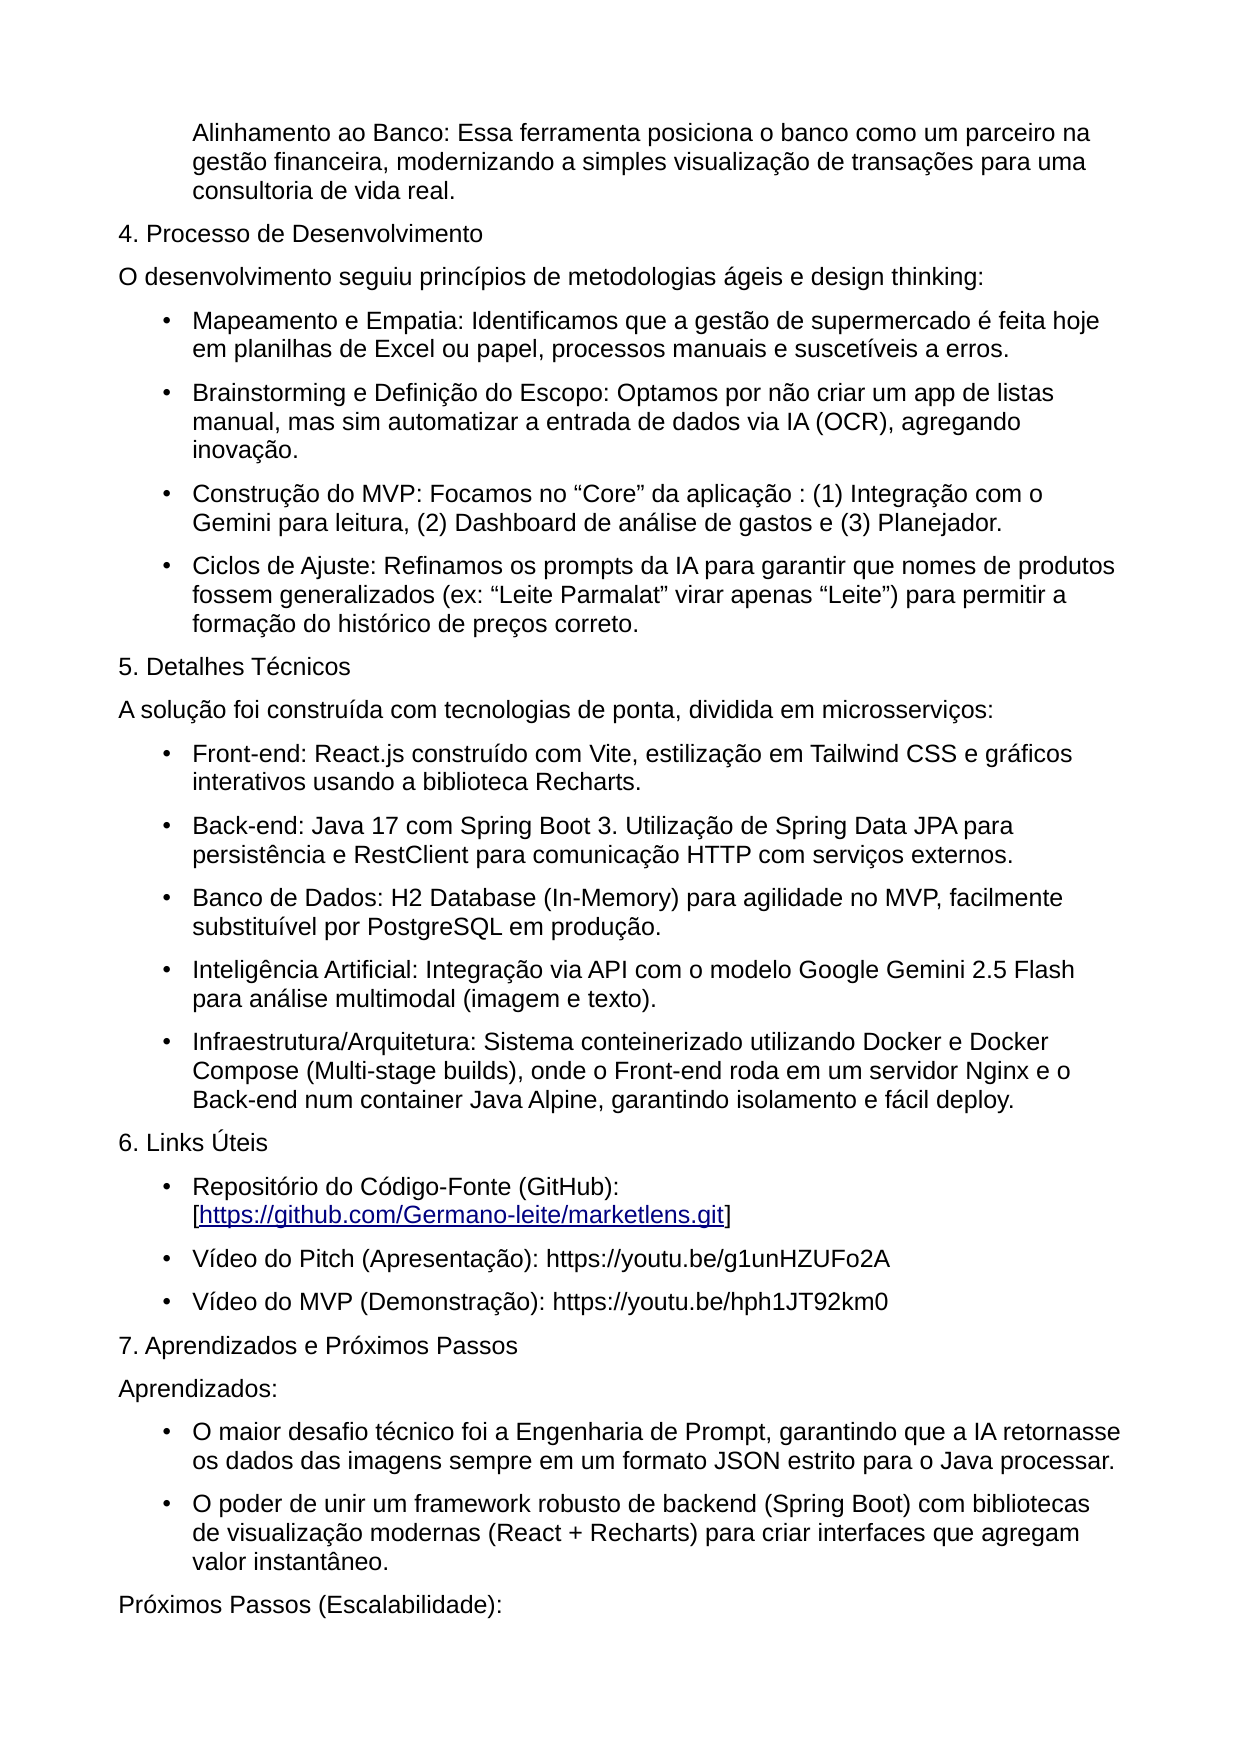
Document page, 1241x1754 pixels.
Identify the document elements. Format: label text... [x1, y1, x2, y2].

list Repositório do Código-Fonte (GitHub): [https://github.com/Germano-leite/marketlens.git] [162, 1172, 1122, 1229]
text 5. Detalhes Técnicos [118, 652, 1122, 681]
list Inteligência Artificial: Integração via API com o modelo Google Gemini 2.5 Flash para análise multimodal (imagem e texto). [162, 955, 1122, 1013]
list Infraestrutura/Arquitetura: Sistema conteinerizado utilizando Docker e Docker Compose (Multi-stage builds), onde o Front-end roda em um servidor Nginx e o Back-end num container Java Alpine, garantindo isolamento e fácil deploy. [162, 1027, 1122, 1114]
list Vídeo do Pitch (Apresentação): https://youtu.be/g1unHZUFo2A [162, 1244, 1122, 1273]
text Próximos Passos (Escalabilidade): [118, 1590, 1122, 1619]
list Back-end: Java 17 com Spring Boot 3. Utilização de Spring Data JPA para persistência e RestClient para comunicação HTTP com serviços externos. [162, 811, 1122, 868]
list Mapeamento e Empatia: Identificamos que a gestão de supermercado é feita hoje em planilhas de Excel ou papel, processos manuais e suscetíveis a erros. [162, 306, 1122, 363]
text A solução foi construída com tecnologias de ponta, dividida em microsserviços: [118, 695, 1122, 724]
list Front-end: React.js construído com Vite, estilização em Tailwind CSS e gráficos interativos usando a biblioteca Recharts. [162, 738, 1122, 796]
text 4. Processo de Desenvolvimento [118, 219, 1122, 248]
list Banco de Dados: H2 Database (In-Memory) para agilidade no MVP, facilmente substituível por PostgreSQL em produção. [162, 883, 1122, 941]
list Construção do MVP: Focamos no “Core” da aplicação : (1) Integração com o Gemini para leitura, (2) Dashboard de análise de gastos e (3) Planejador. [162, 479, 1122, 536]
text Aprendizados: [118, 1374, 1122, 1403]
text O desenvolvimento seguiu princípios de metodologias ágeis e design thinking: [118, 262, 1122, 291]
list O poder de unir um framework robusto de backend (Spring Boot) com bibliotecas de visualização modernas (React + Recharts) para criar interfaces que agregam valor instantâneo. [162, 1489, 1122, 1576]
text 6. Links Úteis [118, 1128, 1122, 1157]
list Brainstorming e Definição do Escopo: Optamos por não criar um app de listas manual, mas sim automatizar a entrada de dados via IA (OCR), agregando inovação. [162, 378, 1122, 464]
text 7. Aprendizados e Próximos Passos [118, 1331, 1122, 1359]
list O maior desafio técnico foi a Engenharia de Prompt, garantindo que a IA retornasse os dados das imagens sempre em um formato JSON estrito para o Java processar. [162, 1417, 1122, 1475]
list Vídeo do MVP (Demonstração): https://youtu.be/hph1JT92km0 [162, 1287, 1122, 1316]
list Ciclos de Ajuste: Refinamos os prompts da IA para garantir que nomes de produtos fossem generalizados (ex: “Leite Parmalat” virar apenas “Leite”) para permitir a formação do histórico de preços correto. [162, 551, 1122, 637]
list Alinhamento ao Banco: Essa ferramenta posiciona o banco como um parceiro na gestão financeira, modernizando a simples visualização de transações para uma consultoria de vida real. [162, 118, 1122, 204]
